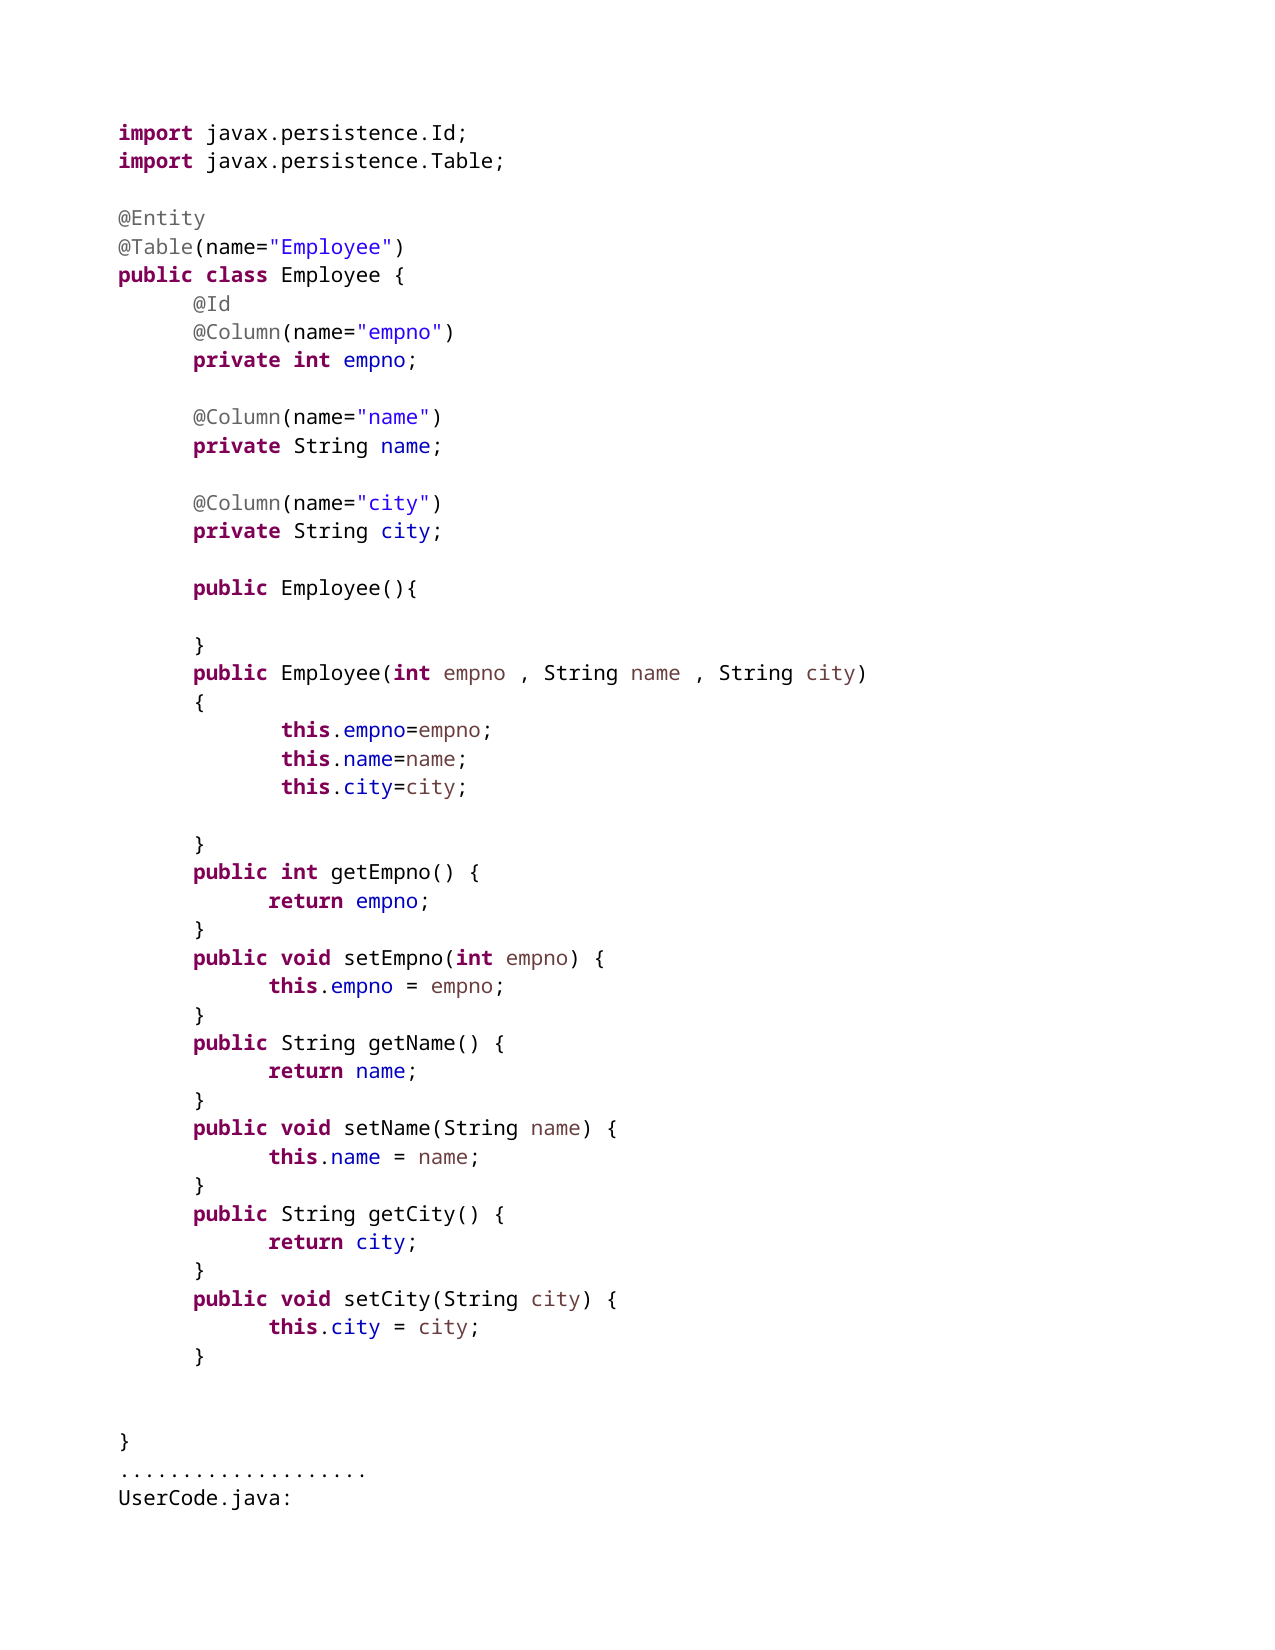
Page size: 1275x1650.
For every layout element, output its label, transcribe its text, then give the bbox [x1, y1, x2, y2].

text import javax.persistence.Table; [118, 147, 1157, 175]
text this.name = name; [118, 1142, 1157, 1170]
text return name; [118, 1057, 1157, 1085]
text return empno; [118, 886, 1157, 914]
text } [118, 829, 1157, 857]
text @Column(name="empno") [118, 317, 1157, 346]
text public void setName(String name) { [118, 1113, 1157, 1142]
text } [118, 914, 1157, 943]
text public String getCity() { [118, 1199, 1157, 1227]
text this.city=city; [118, 772, 1157, 801]
text this.empno=empno; [118, 715, 1157, 744]
text return city; [118, 1227, 1157, 1256]
text } [118, 1085, 1157, 1113]
text public Employee(int empno , String name , String city) [118, 658, 1157, 687]
text { [118, 687, 1157, 715]
text } [118, 1256, 1157, 1284]
text public String getName() { [118, 1028, 1157, 1057]
text public int getEmpno() { [118, 857, 1157, 886]
text private String city; [118, 516, 1157, 545]
text this.name=name; [118, 744, 1157, 772]
text @Column(name="name") [118, 402, 1157, 431]
text } [118, 1341, 1157, 1369]
text UserCode.java: [118, 1483, 1157, 1512]
text this.empno = empno; [118, 971, 1157, 1000]
text } [118, 1170, 1157, 1199]
text this.city = city; [118, 1312, 1157, 1341]
text @Entity [118, 203, 1157, 232]
text @Column(name="city") [118, 488, 1157, 516]
text } [118, 630, 1157, 658]
text private String name; [118, 431, 1157, 459]
text @Id [118, 289, 1157, 317]
text .................... [118, 1455, 1157, 1483]
text @Table(name="Employee") [118, 232, 1157, 260]
text } [118, 1000, 1157, 1028]
text public Employee(){ [118, 573, 1157, 602]
text private int empno; [118, 346, 1157, 374]
text public void setCity(String city) { [118, 1284, 1157, 1312]
text import javax.persistence.Id; [118, 118, 1157, 147]
text public void setEmpno(int empno) { [118, 943, 1157, 971]
text } [118, 1426, 1157, 1455]
text public class Employee { [118, 260, 1157, 289]
